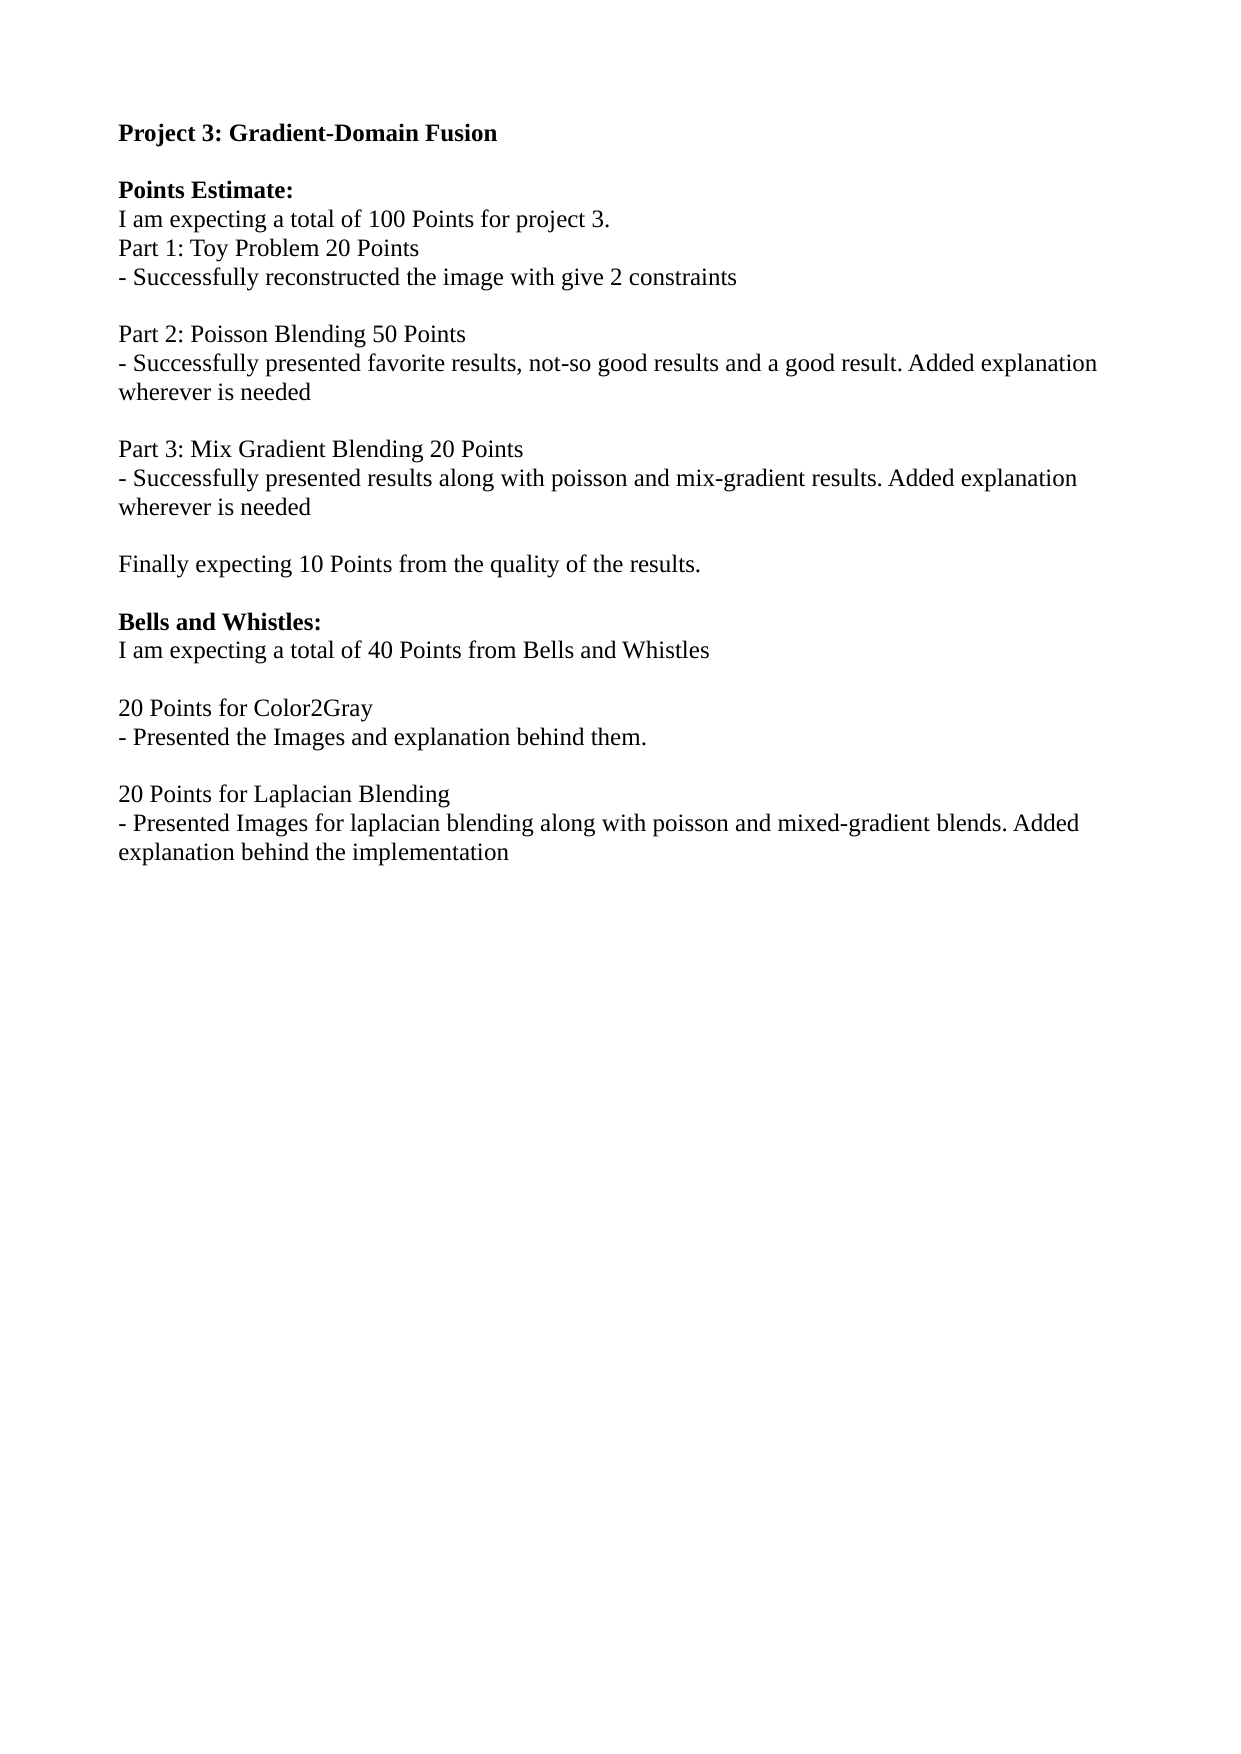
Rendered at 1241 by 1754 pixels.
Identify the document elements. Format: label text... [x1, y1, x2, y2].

text Project 3: Gradient-Domain Fusion [118, 118, 1122, 147]
text Finally expecting 10 Points from the quality of the results. [118, 549, 1122, 578]
text - Presented the Images and explanation behind them. [118, 722, 1122, 751]
text I am expecting a total of 40 Points from Bells and Whistles [118, 636, 1122, 664]
text 20 Points for Color2Gray [118, 693, 1122, 722]
text 20 Points for Laplacian Blending [118, 779, 1122, 808]
text - Presented Images for laplacian blending along with poisson and mixed-gradient blends. Added explanation behind the implementation [118, 808, 1122, 866]
text Part 3: Mix Gradient Blending 20 Points [118, 434, 1122, 463]
text Part 2: Poisson Blending 50 Points [118, 319, 1122, 348]
text - Successfully reconstructed the image with give 2 constraints [118, 262, 1122, 291]
text Points Estimate: [118, 176, 1122, 204]
text - Successfully presented favorite results, not-so good results and a good result. Added explanation wherever is needed [118, 348, 1122, 406]
text - Successfully presented results along with poisson and mix-gradient results. Added explanation wherever is needed [118, 463, 1122, 521]
text I am expecting a total of 100 Points for project 3. [118, 204, 1122, 233]
text Part 1: Toy Problem 20 Points [118, 233, 1122, 262]
text Bells and Whistles: [118, 607, 1122, 636]
